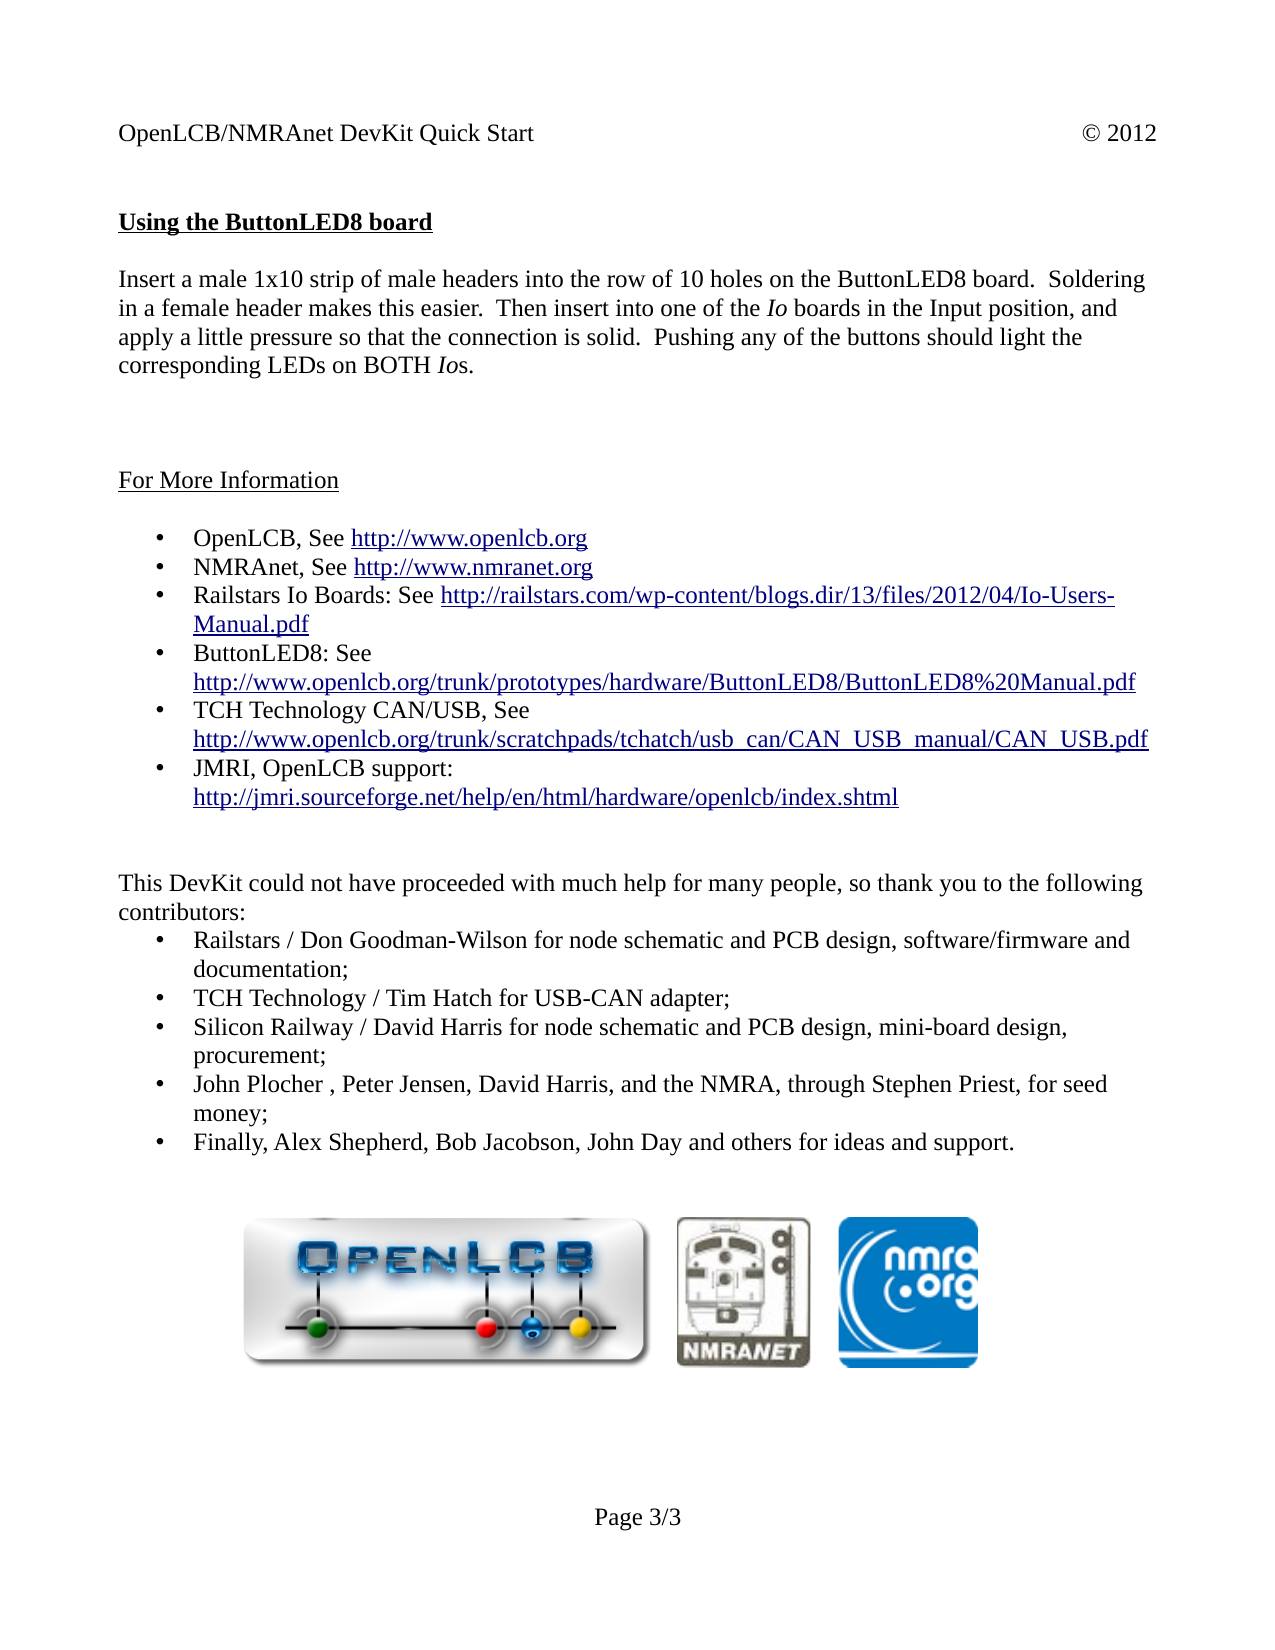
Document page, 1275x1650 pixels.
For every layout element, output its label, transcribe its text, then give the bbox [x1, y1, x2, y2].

list OpenLCB, See http://www.openlcb.org [156, 523, 1157, 552]
text Insert a male 1x10 strip of male headers into the row of 10 holes on the ButtonLED8 board. Soldering in a female header makes this easier. Then insert into one of the Io boards in the Input position, and apply a little pressure so that the connection is solid. Pushing any of the buttons should light the corresponding LEDs on BOTH Ios. [118, 264, 1157, 408]
list Railstars / Don Goodman-Wilson for node schematic and PCB design, software/firmware and documentation; [156, 926, 1157, 983]
list ButtonLED8: See http://www.openlcb.org/trunk/prototypes/hardware/ButtonLED8/ButtonLED8%20Manual.pdf [156, 638, 1157, 696]
list TCH Technology / Tim Hatch for USB-CAN adapter; [156, 983, 1157, 1012]
list TCH Technology CAN/USB, See http://www.openlcb.org/trunk/scratchpads/tchatch/usb_can/CAN_USB_manual/CAN_USB.pdf [156, 696, 1157, 753]
picture [677, 1217, 811, 1368]
list NMRAnet, See http://www.nmranet.org [156, 552, 1157, 581]
picture [838, 1217, 978, 1368]
list Silicon Railway / David Harris for node schematic and PCB design, mini-board design, procurement; [156, 1012, 1157, 1069]
text Using the ButtonLED8 board [118, 207, 1157, 236]
text For More Information [118, 466, 1157, 494]
list JMRI, OpenLCB support: http://jmri.sourceforge.net/help/en/html/hardware/openlcb/index.shtml [156, 753, 1157, 811]
picture [243, 1217, 652, 1368]
list Railstars Io Boards: See http://railstars.com/wp-content/blogs.dir/13/files/2012/04/Io-Users-Manual.pdf [156, 581, 1157, 638]
list John Plocher , Peter Jensen, David Harris, and the NMRA, through Stephen Priest, for seed money; [156, 1069, 1157, 1127]
list Finally, Alex Shepherd, Bob Jacobson, John Day and others for ideas and support. [156, 1127, 1157, 1156]
text This DevKit could not have proceeded with much help for many people, so thank you to the following contributors: [118, 868, 1157, 926]
